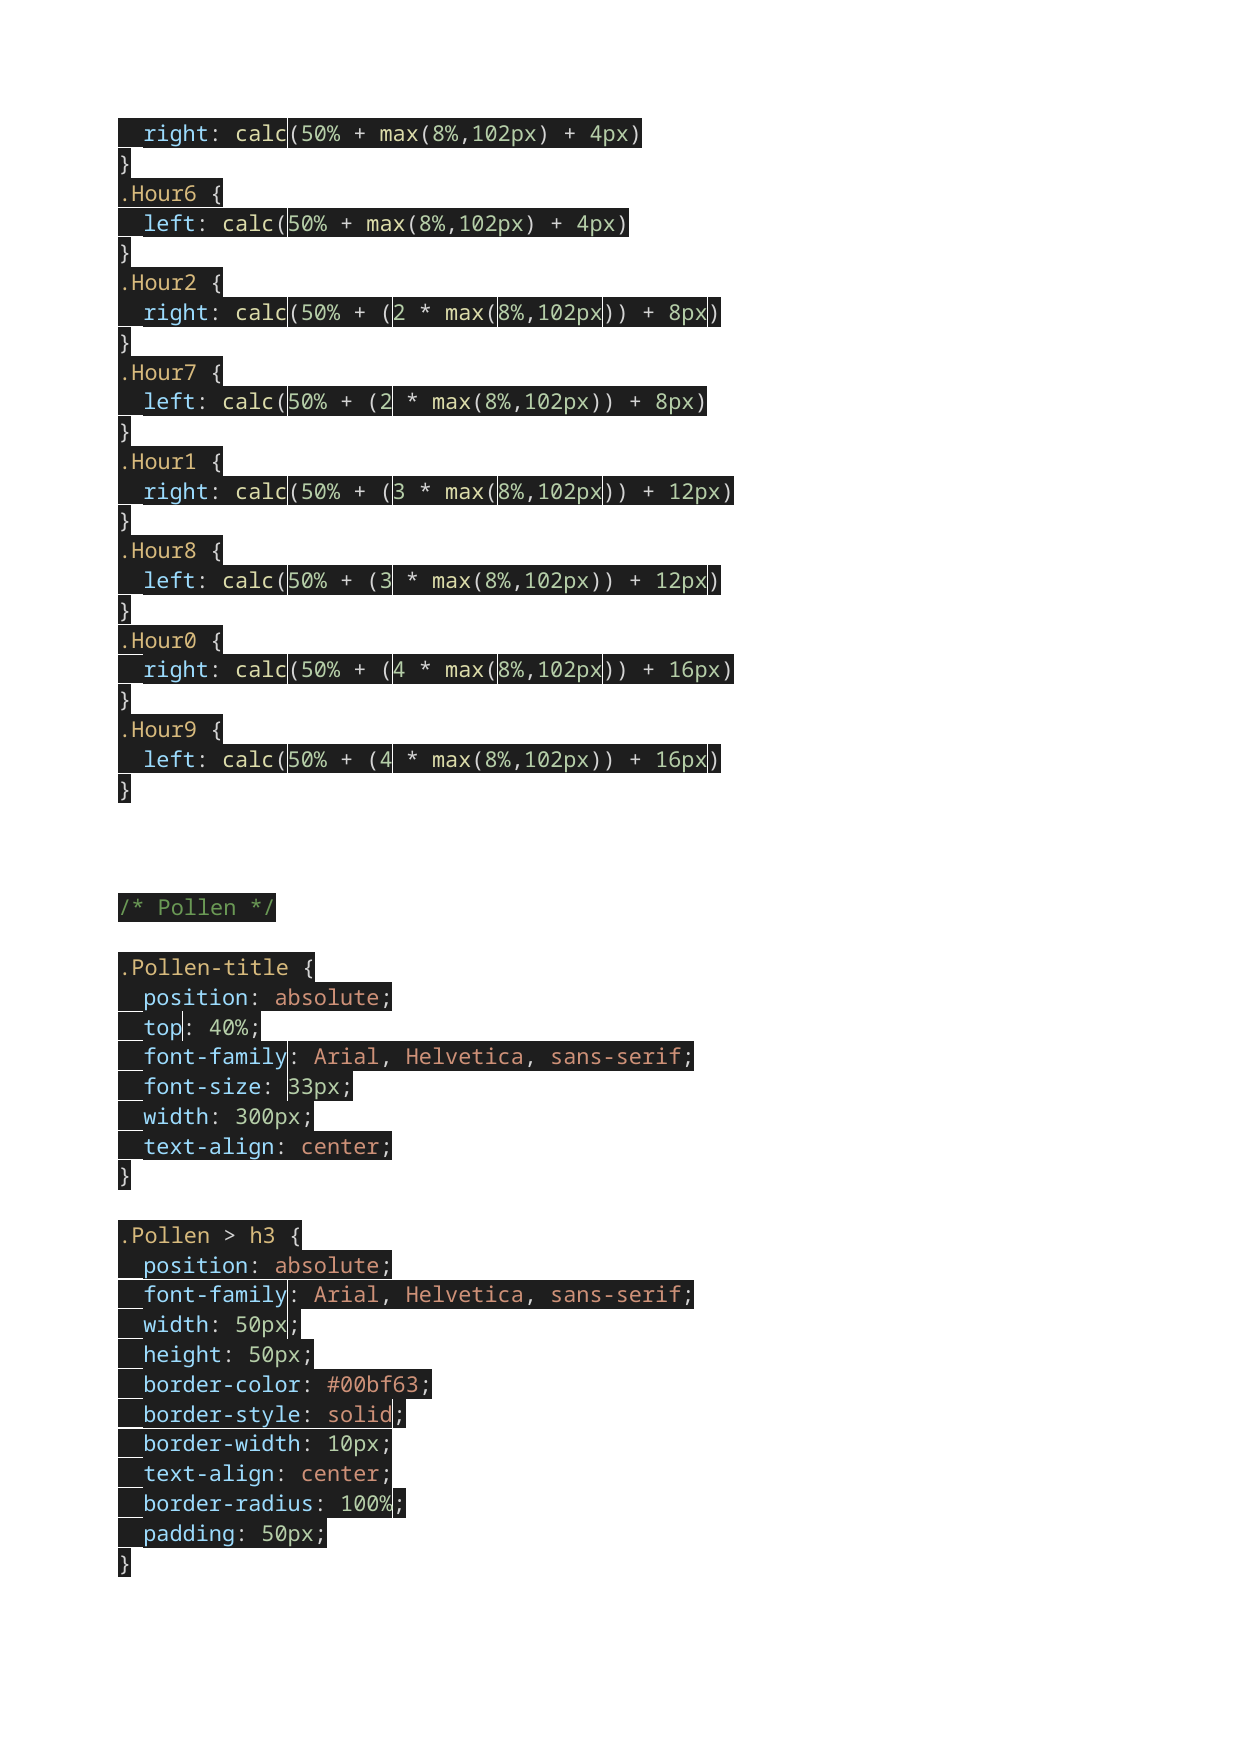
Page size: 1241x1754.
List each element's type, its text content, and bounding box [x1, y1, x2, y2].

text height: 50px; [118, 1339, 1122, 1369]
text width: 50px; [118, 1309, 1122, 1339]
text right: calc(50% + (2 * max(8%,102px)) + 8px) [118, 297, 1122, 327]
text } [118, 237, 1122, 267]
text .Pollen > h3 { [118, 1220, 1122, 1250]
text } [118, 773, 1122, 803]
text top: 40%; [118, 1011, 1122, 1041]
text } [118, 416, 1122, 446]
text right: calc(50% + (4 * max(8%,102px)) + 16px) [118, 654, 1122, 684]
text .Pollen-title { [118, 952, 1122, 982]
text position: absolute; [118, 982, 1122, 1011]
text font-size: 33px; [118, 1071, 1122, 1101]
text } [118, 1160, 1122, 1190]
text border-color: #00bf63; [118, 1369, 1122, 1399]
text } [118, 148, 1122, 178]
text .Hour2 { [118, 267, 1122, 297]
text .Hour7 { [118, 356, 1122, 386]
text text-align: center; [118, 1458, 1122, 1488]
text padding: 50px; [118, 1518, 1122, 1548]
text left: calc(50% + (3 * max(8%,102px)) + 12px) [118, 565, 1122, 595]
text border-width: 10px; [118, 1428, 1122, 1458]
text left: calc(50% + (4 * max(8%,102px)) + 16px) [118, 744, 1122, 773]
text right: calc(50% + max(8%,102px) + 4px) [118, 118, 1122, 148]
text font-family: Arial, Helvetica, sans-serif; [118, 1041, 1122, 1071]
text } [118, 327, 1122, 356]
text } [118, 595, 1122, 624]
text font-family: Arial, Helvetica, sans-serif; [118, 1279, 1122, 1309]
text .Hour1 { [118, 446, 1122, 476]
text } [118, 684, 1122, 714]
text left: calc(50% + (2 * max(8%,102px)) + 8px) [118, 386, 1122, 416]
text width: 300px; [118, 1101, 1122, 1131]
text .Hour9 { [118, 714, 1122, 744]
text } [118, 505, 1122, 535]
text .Hour6 { [118, 178, 1122, 207]
text border-style: solid; [118, 1399, 1122, 1428]
text .Hour8 { [118, 535, 1122, 565]
text border-radius: 100%; [118, 1488, 1122, 1518]
text /* Pollen */ [118, 892, 1122, 922]
text right: calc(50% + (3 * max(8%,102px)) + 12px) [118, 476, 1122, 505]
text left: calc(50% + max(8%,102px) + 4px) [118, 207, 1122, 237]
text } [118, 1548, 1122, 1577]
text .Hour0 { [118, 624, 1122, 654]
text position: absolute; [118, 1250, 1122, 1279]
text text-align: center; [118, 1131, 1122, 1160]
